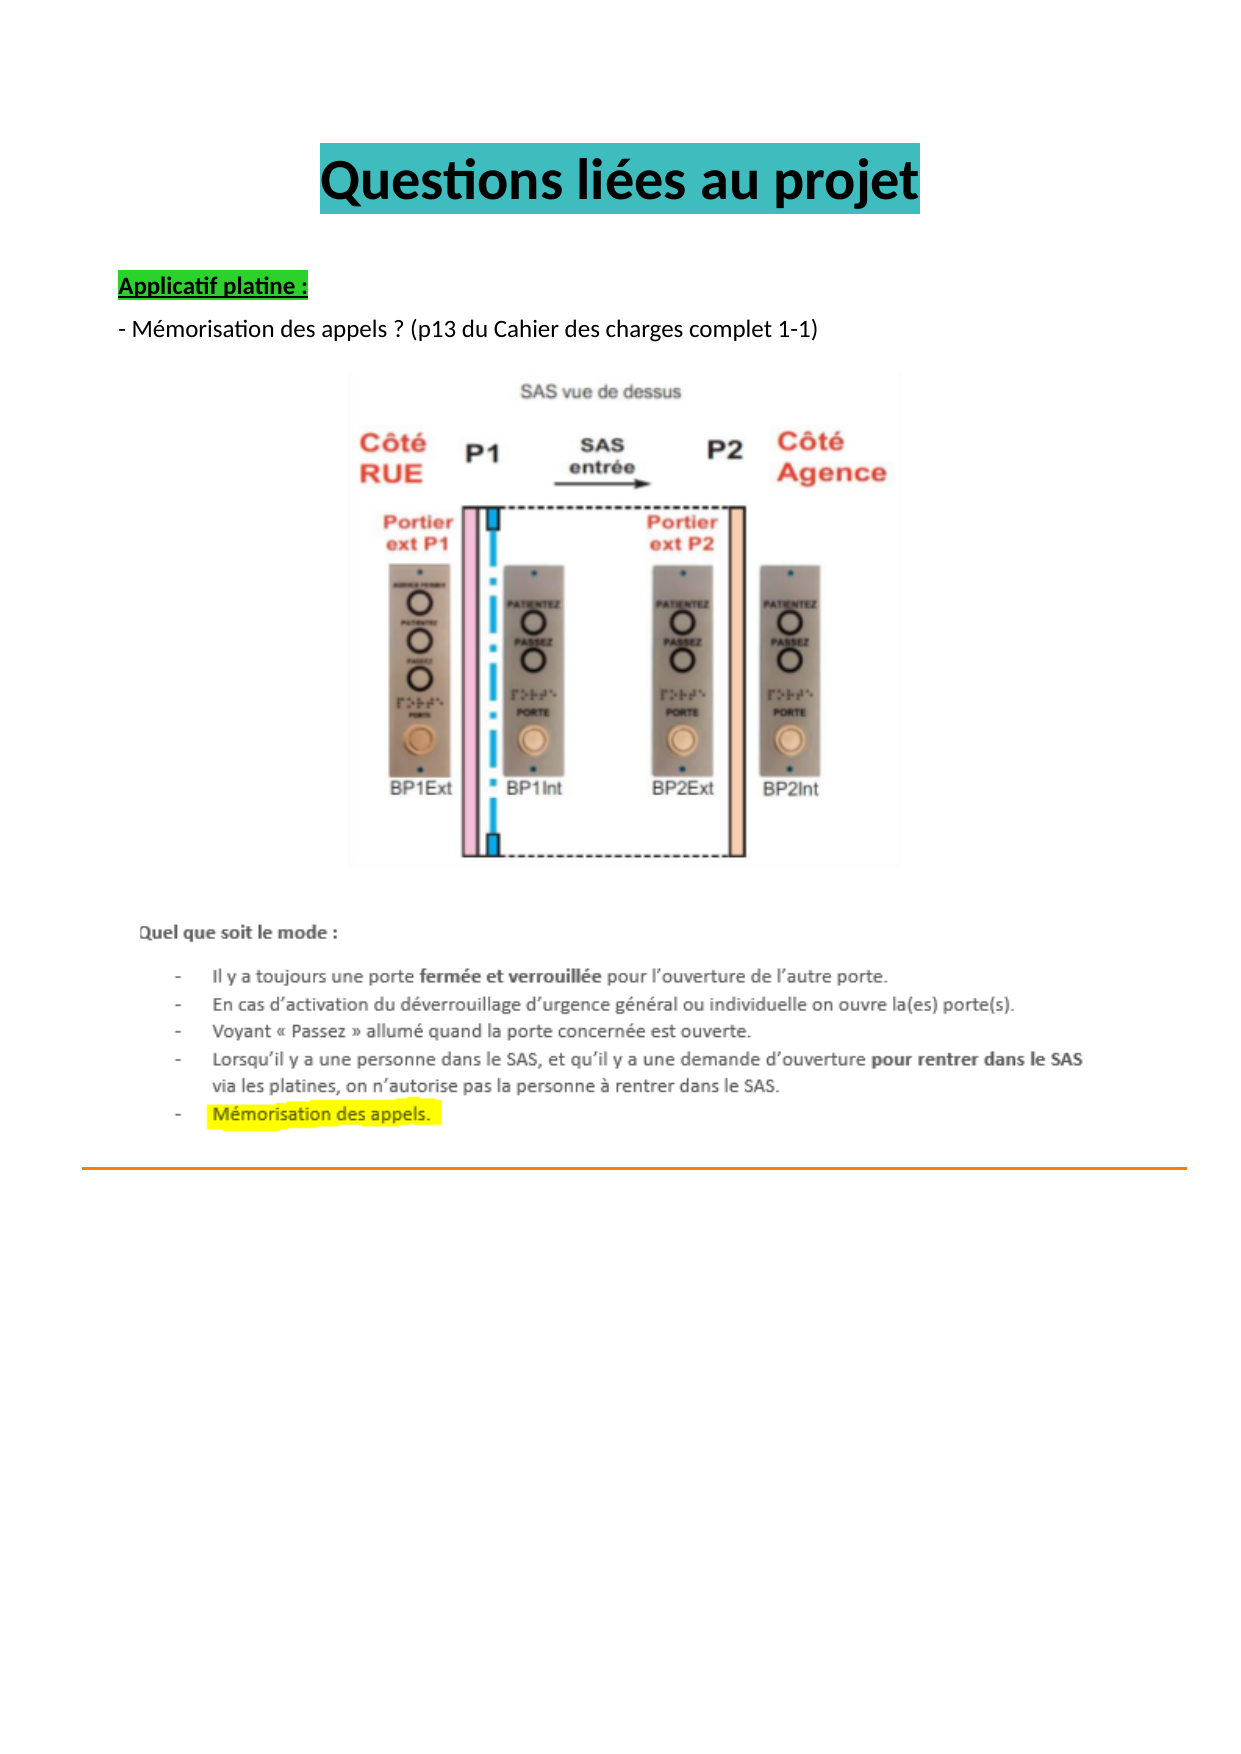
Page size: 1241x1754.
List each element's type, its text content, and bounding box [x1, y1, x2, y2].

text Applicatif platine : [118, 270, 1122, 300]
picture [140, 372, 1100, 1144]
title Questions liées au projet [118, 143, 320, 214]
title Questions liées au projet [920, 143, 1122, 214]
text - Mémorisation des appels ? (p13 du Cahier des charges complet 1-1) [118, 313, 1122, 343]
